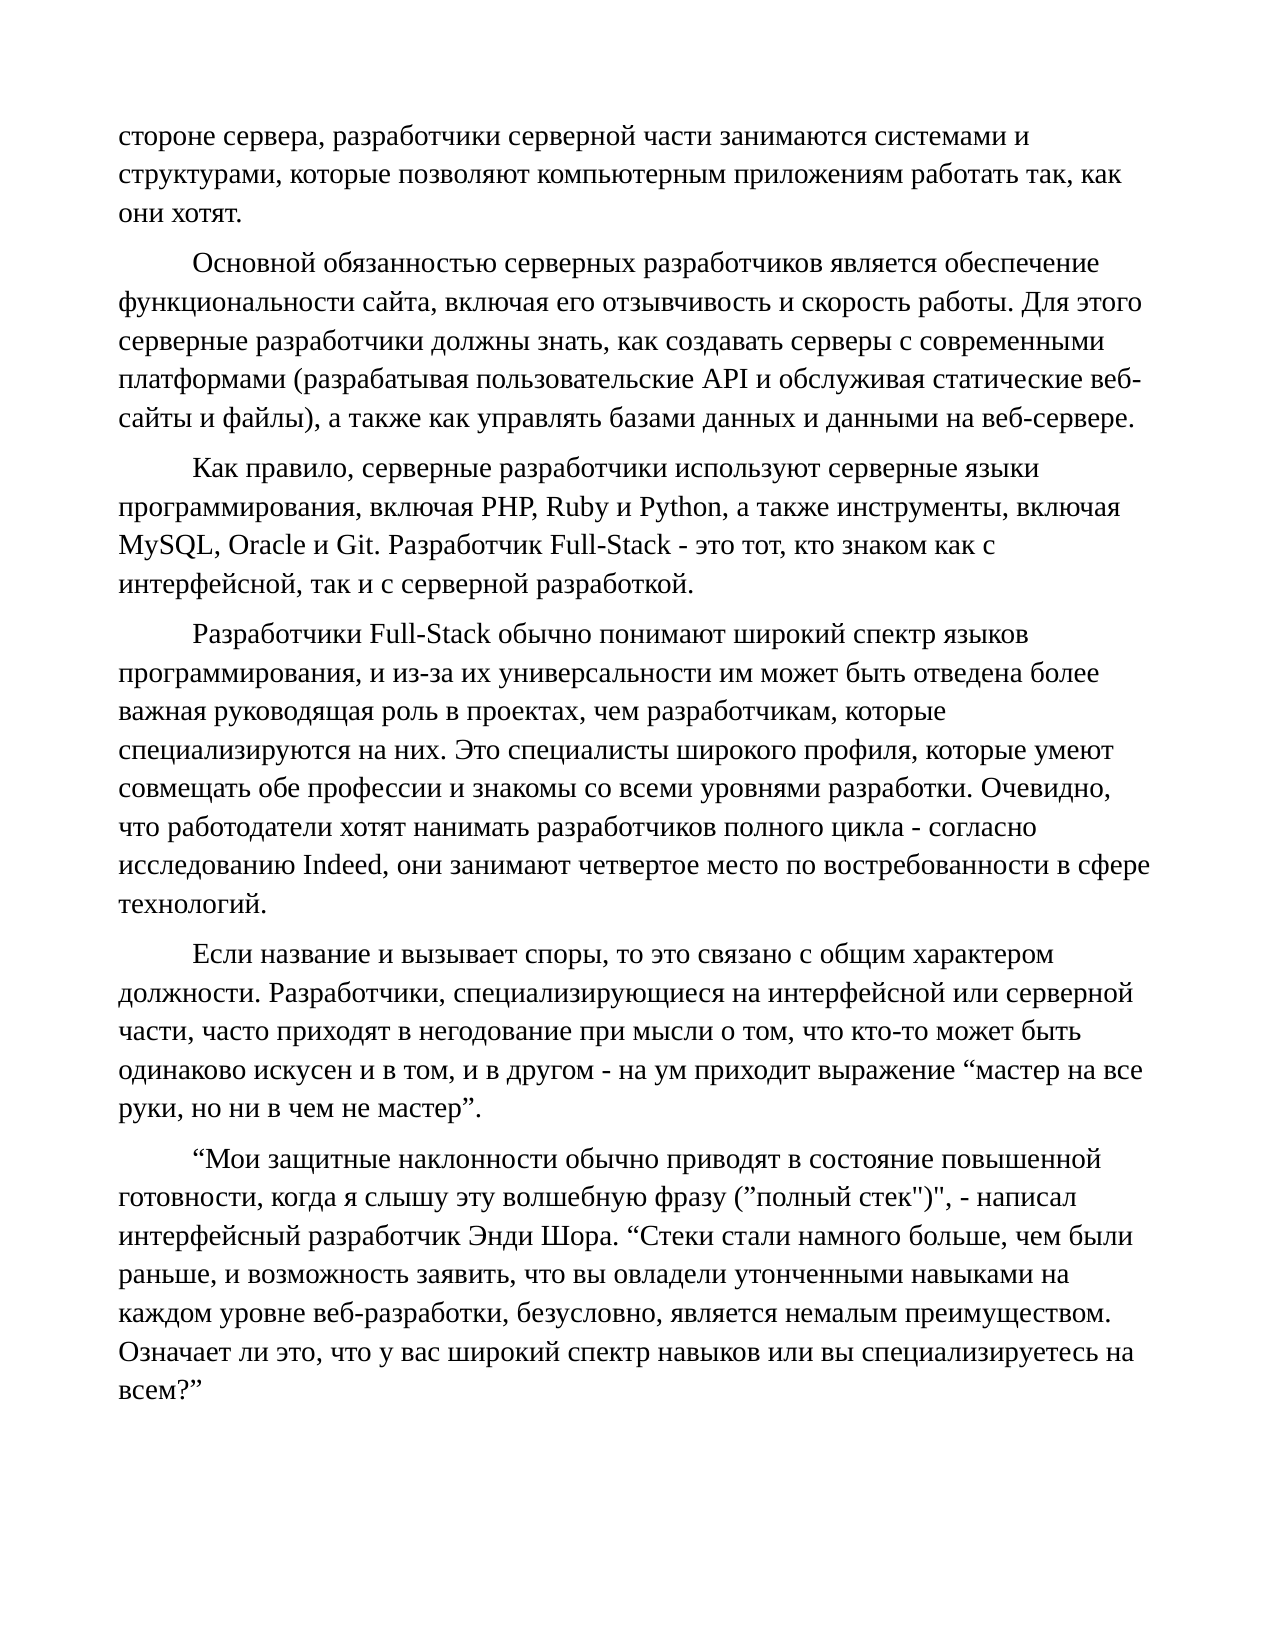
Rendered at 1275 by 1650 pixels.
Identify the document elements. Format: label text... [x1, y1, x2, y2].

text Как правило, серверные разработчики используют серверные языки программирования, включая PHP, Ruby и Python, а также инструменты, включая MySQL, Oracle и Git. Разработчик Full-Stack - это тот, кто знаком как с интерфейсной, так и с серверной разработкой. [118, 450, 1157, 599]
text Разработчики Full-Stack обычно понимают широкий спектр языков программирования, и из-за их универсальности им может быть отведена более важная руководящая роль в проектах, чем разработчикам, которые специализируются на них. Это специалисты широкого профиля, которые умеют совмещать обе профессии и знакомы со всеми уровнями разработки. Очевидно, что работодатели хотят нанимать разработчиков полного цикла - согласно исследованию Indeed, они занимают четвертое место по востребованности в сфере технологий. [118, 616, 1157, 919]
text Если название и вызывает споры, то это связано с общим характером должности. Разработчики, специализирующиеся на интерфейсной или серверной части, часто приходят в негодование при мысли о том, что кто-то может быть одинаково искусен и в том, и в другом - на ум приходит выражение “мастер на все руки, но ни в чем не мастер”. [118, 936, 1157, 1124]
text Основной обязанностью серверных разработчиков является обеспечение функциональности сайта, включая его отзывчивость и скорость работы. Для этого серверные разработчики должны знать, как создавать серверы с современными платформами (разрабатывая пользовательские API и обслуживая статические веб-сайты и файлы), а также как управлять базами данных и данными на веб-сервере. [118, 246, 1157, 433]
text стороне сервера, разработчики серверной части занимаются системами и структурами, которые позволяют компьютерным приложениям работать так, как они хотят. [118, 118, 1157, 229]
text “Мои защитные наклонности обычно приводят в состояние повышенной готовности, когда я слышу эту волшебную фразу (”полный стек")", - написал интерфейсный разработчик Энди Шора. “Стеки стали намного больше, чем были раньше, и возможность заявить, что вы овладели утонченными навыками на каждом уровне веб-разработки, безусловно, является немалым преимуществом. Означает ли это, что у вас широкий спектр навыков или вы специализируетесь на всем?” [118, 1141, 1157, 1406]
